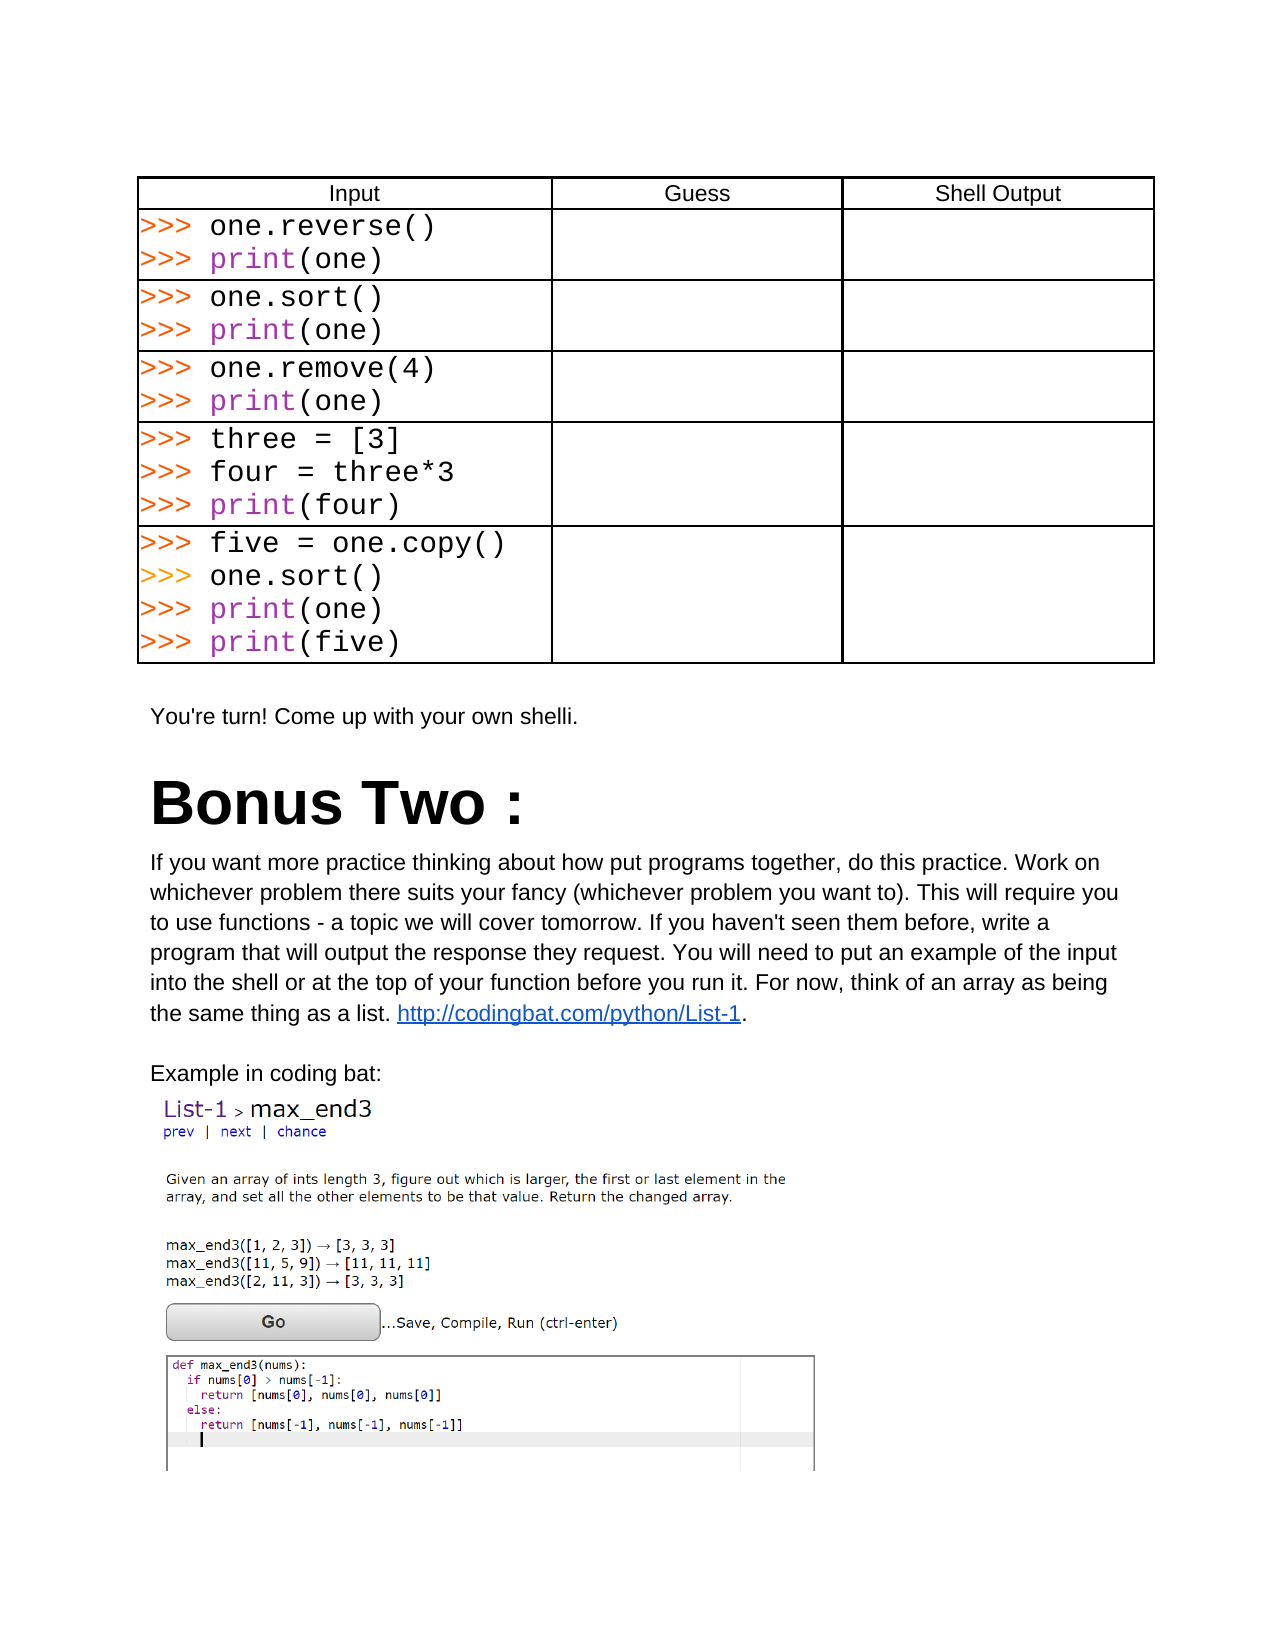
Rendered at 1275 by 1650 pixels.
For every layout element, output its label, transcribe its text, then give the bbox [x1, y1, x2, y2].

table_header Shell Output [844, 179, 1153, 208]
table_cell [844, 352, 1153, 421]
table_header Guess [553, 179, 841, 208]
table_cell [844, 281, 1153, 350]
text You're turn! Come up with your own shelli. [150, 703, 1125, 729]
text Bonus Two : [150, 766, 1125, 838]
table_cell >>> one.remove(4) >>> print(one) [139, 352, 551, 421]
table_cell [844, 527, 1153, 662]
table_cell [553, 423, 841, 525]
table_cell [844, 210, 1153, 279]
table_cell >>> five = one.copy() >>> one.sort() >>> print(one) >>> print(five) [139, 527, 551, 662]
table_cell [844, 423, 1153, 525]
table_cell [553, 281, 841, 350]
table_cell >>> one.reverse() >>> print(one) [139, 210, 551, 279]
table_cell [553, 527, 841, 662]
table_header Input [139, 179, 551, 208]
table_cell [553, 352, 841, 421]
table_cell >>> one.sort() >>> print(one) [139, 281, 551, 350]
picture [150, 1090, 825, 1471]
table_cell [553, 210, 841, 279]
text If you want more practice thinking about how put programs together, do this practice. Work on whichever problem there suits your fancy (whichever problem you want to). This will require you to use functions - a topic we will cover tomorrow. If you haven't seen them before, write a program that will output the response they request. You will need to put an example of the input into the shell or at the top of your function before you run it. For now, think of an array as being the same thing as a list. http://codingbat.com/python/List-1. [150, 848, 1125, 1026]
text Example in coding bat: [150, 1060, 1125, 1086]
table_cell >>> three = [3] >>> four = three*3 >>> print(four) [139, 423, 551, 525]
